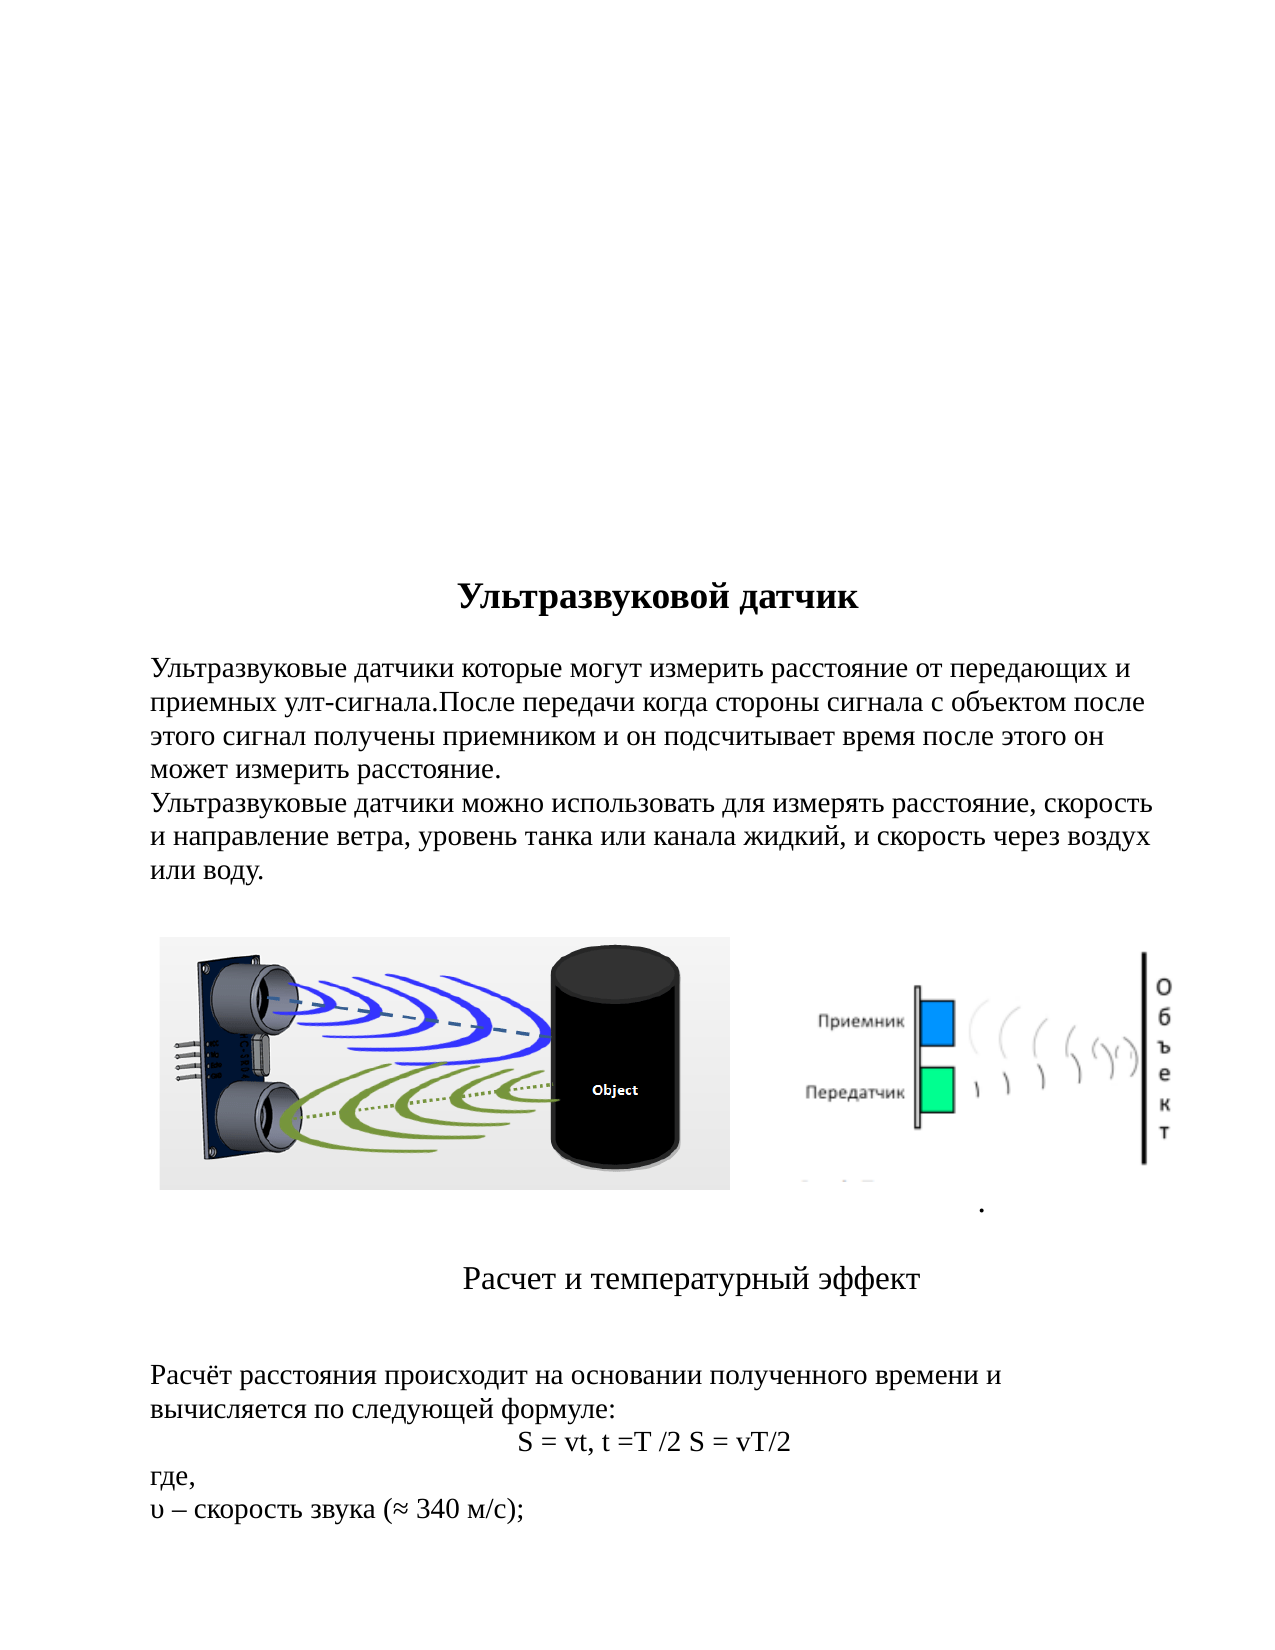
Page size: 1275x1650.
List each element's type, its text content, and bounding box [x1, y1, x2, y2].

text Ультразвуковые датчики можно использовать для измерять расстояние, скорость и направление ветра, уровень танка или канала жидкий, и скорость через воздух или воду. [150, 785, 1158, 885]
text Ультразвуковые датчики которые могут измерить расстояние от передающих и приемных улт-сигнала.После передачи когда стороны сигнала с объектом после этого сигнал получены приемником и он подсчитывает время после этого он может измерить расстояние. [150, 651, 1158, 785]
list . [187, 1125, 1158, 1220]
text где, [150, 1458, 1158, 1491]
list Расчет и температурный эффект [187, 1258, 1158, 1297]
text Ультразвуковой датчик [150, 574, 1158, 617]
text S = vt, t =T /2 S = vT/2 [150, 1424, 1158, 1458]
picture [159, 936, 730, 1190]
picture [750, 944, 1192, 1182]
text Расчёт расстояния происходит на основании полученного времени и вычисляется по следующей формуле: [150, 1357, 1158, 1424]
text υ – скорость звука (≈ 340 м/с); [150, 1491, 1158, 1525]
